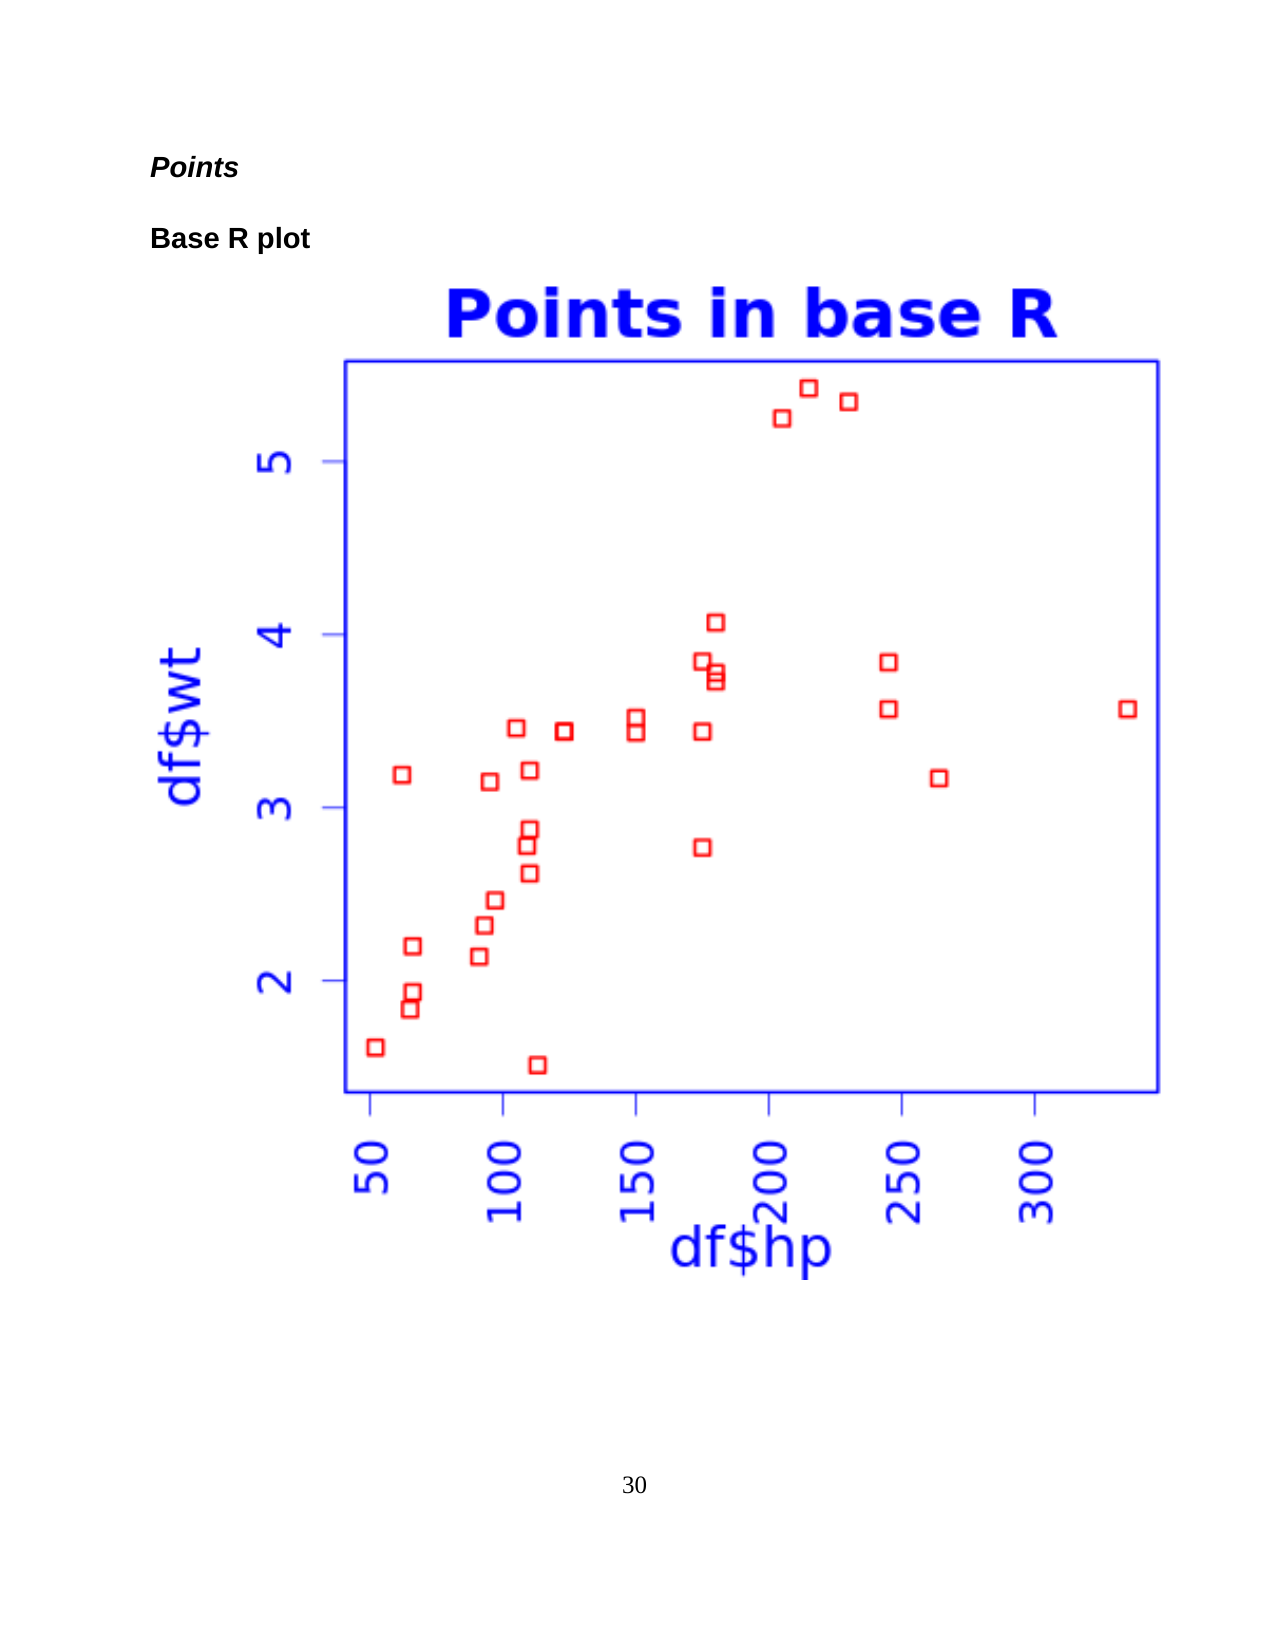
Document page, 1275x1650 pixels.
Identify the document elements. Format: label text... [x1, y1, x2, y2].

subtitle Points [150, 150, 1125, 183]
subtitle Base R plot [150, 221, 1125, 254]
picture [150, 267, 1163, 1280]
